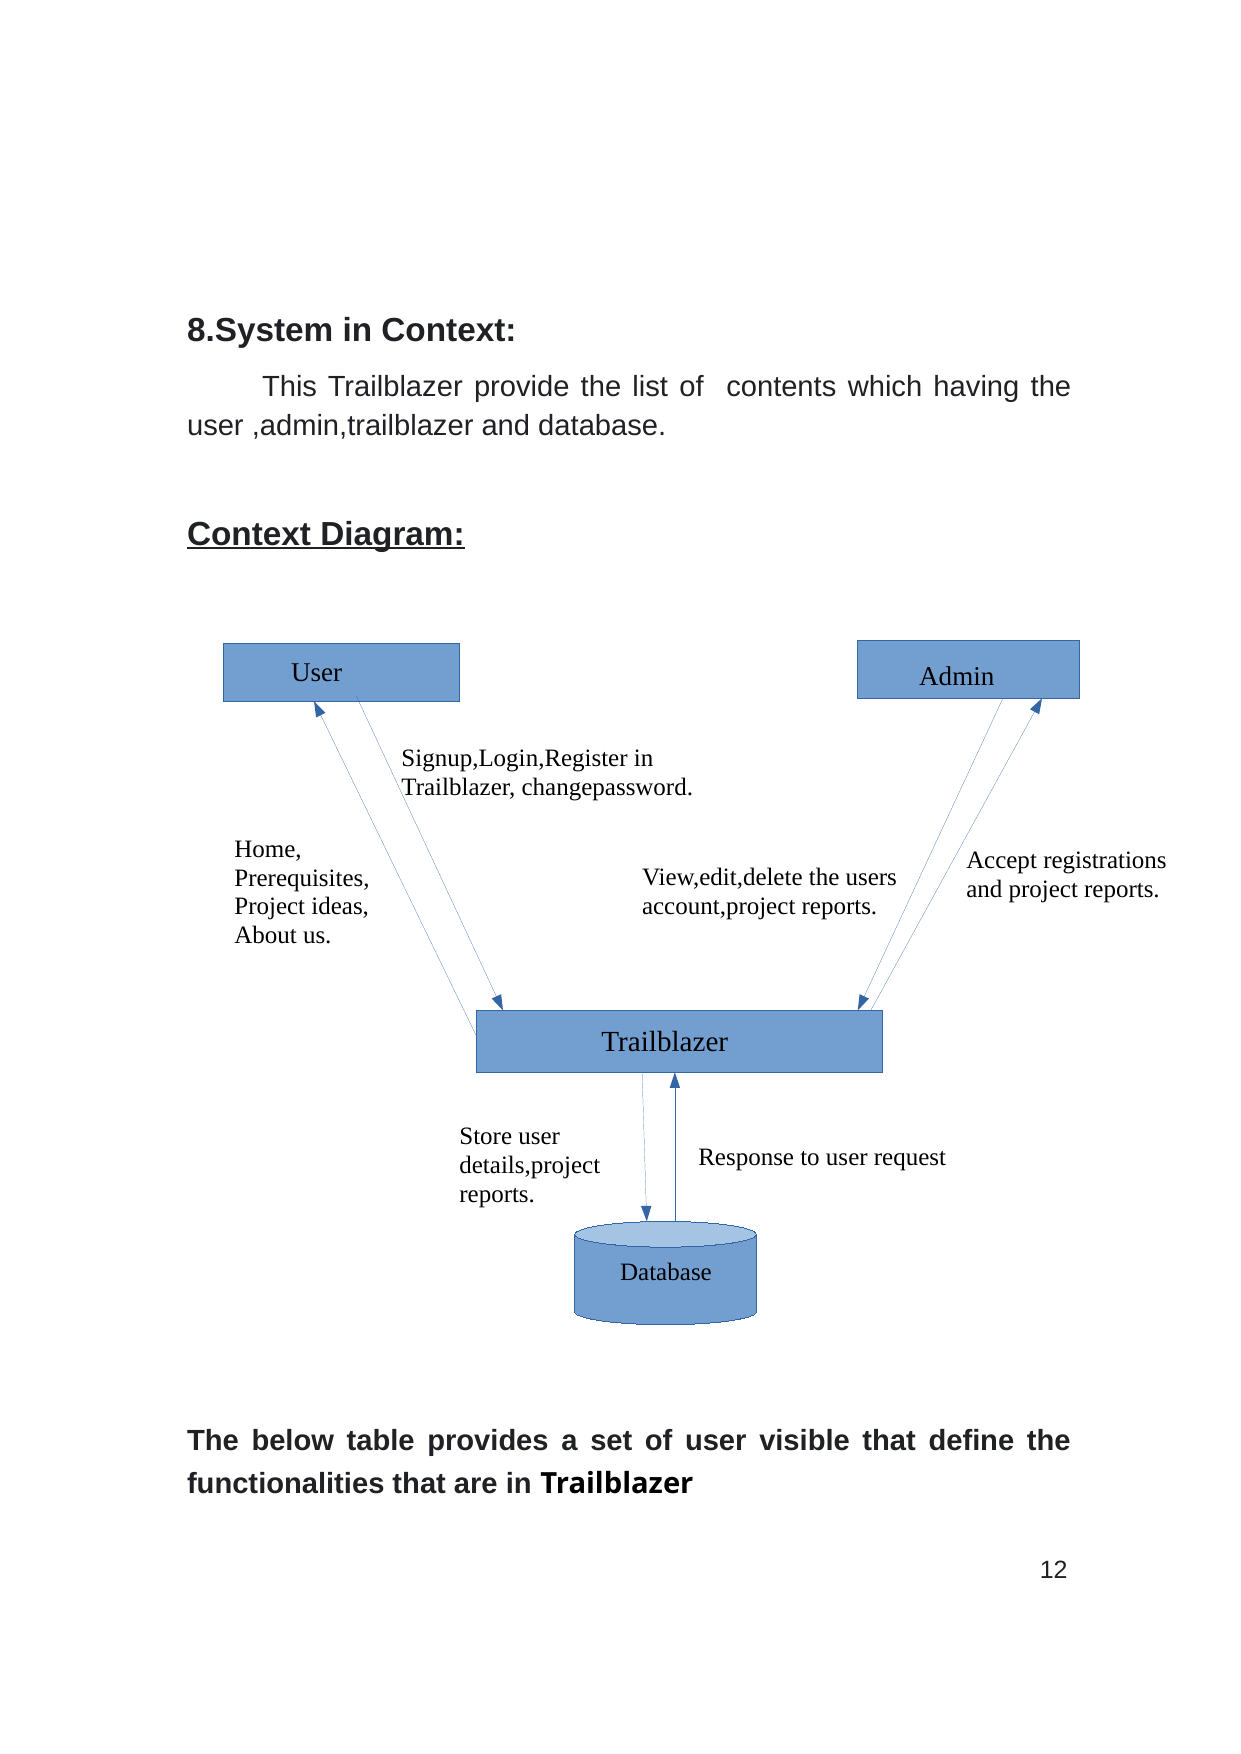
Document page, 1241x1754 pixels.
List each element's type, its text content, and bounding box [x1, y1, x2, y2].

text 12 [187, 1522, 1072, 1584]
text This Trailblazer provide the list of contents which having the user ,admin,trailblazer and database. [187, 369, 1072, 441]
text Context Diagram: [187, 514, 1072, 552]
text 8.System in Context: [187, 310, 1072, 349]
text The below table provides a set of user visible that define the functionalities that are in Trailblazer [187, 1423, 1072, 1502]
